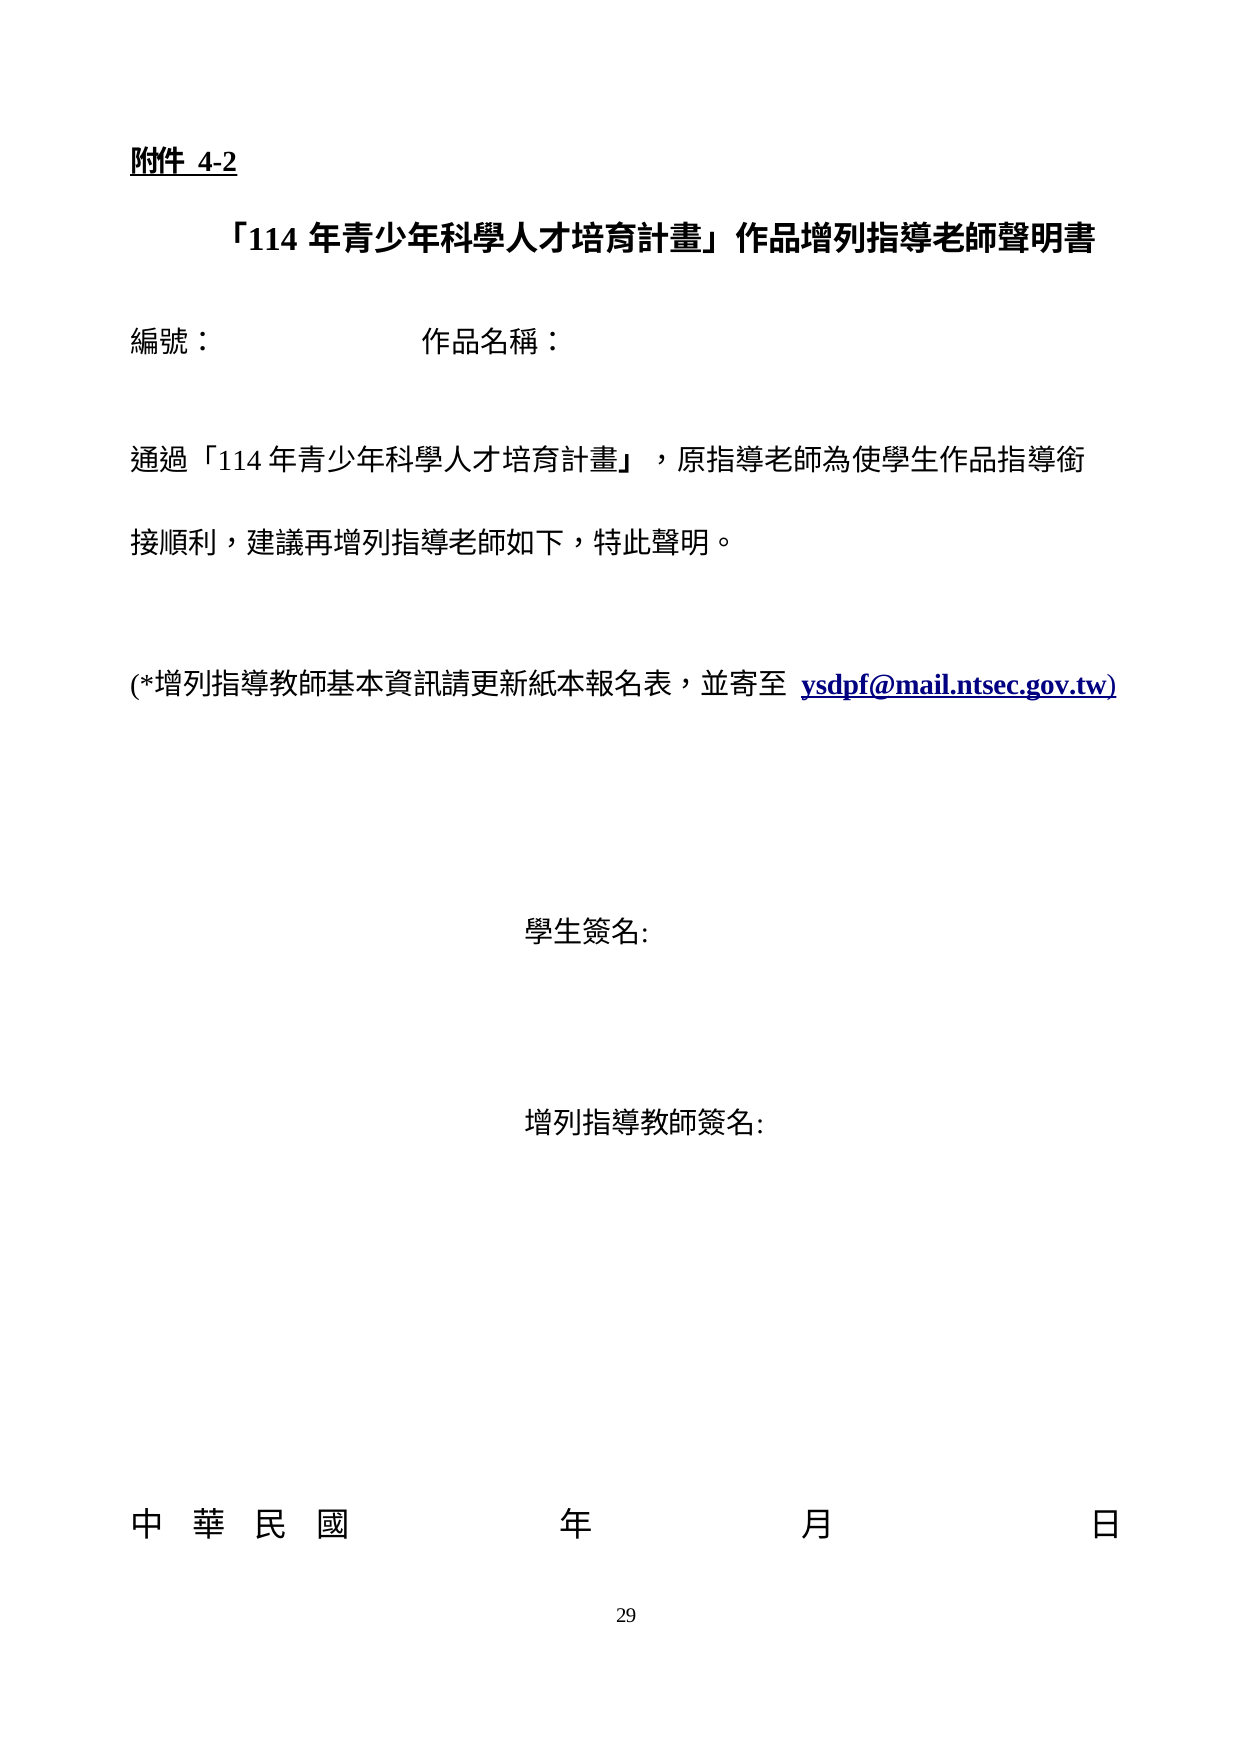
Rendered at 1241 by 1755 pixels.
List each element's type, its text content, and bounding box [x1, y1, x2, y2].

text 通過「114 年青少年科學人才培育計畫」，原指導老師為使學生作品指導銜接順利，建議再增列指導老師如下，特此聲明。 [130, 437, 1100, 562]
text (*增列指導教師基本資訊請更新紙本報名表，並寄至 ysdpf@mail.ntsec.gov.tw) [130, 661, 1168, 703]
text 編號： 作品名稱： [130, 319, 1168, 361]
text 增列指導教師簽名: [524, 1099, 1168, 1141]
text 中 華 民 國 年 月 日 [130, 1497, 1168, 1546]
subtitle 「114 年青少年科學人才培育計畫」作品增列指導老師聲明書 [214, 212, 1168, 260]
text 學生簽名: [524, 908, 1168, 950]
